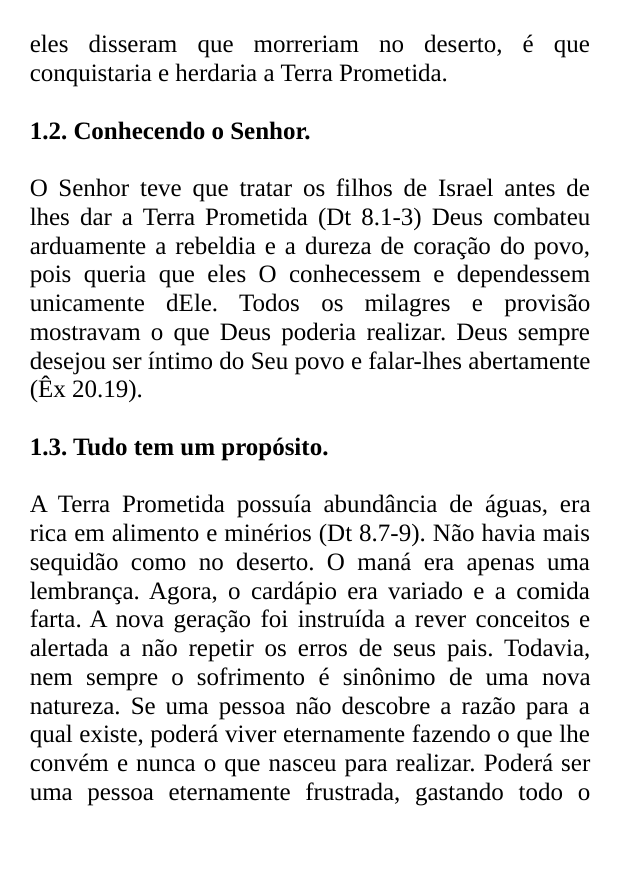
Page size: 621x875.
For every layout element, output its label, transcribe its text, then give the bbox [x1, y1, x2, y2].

text 1.2. Conhecendo o Senhor. [29, 116, 591, 144]
text O Senhor teve que tratar os filhos de Israel antes de lhes dar a Terra Prometida (Dt 8.1-3) Deus combateu arduamente a rebeldia e a dureza de coração do povo, pois queria que eles O conhecessem e dependessem unicamente dEle. Todos os milagres e provisão mostravam o que Deus poderia realizar. Deus sempre desejou ser íntimo do Seu povo e falar-lhes abertamente (Êx 20.19). [29, 173, 591, 403]
text eles disseram que morreriam no deserto, é que conquistaria e herdaria a Terra Prometida. [29, 29, 591, 87]
text A Terra Prometida possuía abundância de águas, era rica em alimento e minérios (Dt 8.7-9). Não havia mais sequidão como no deserto. O maná era apenas uma lembrança. Agora, o cardápio era variado e a comida farta. A nova geração foi instruída a rever conceitos e alertada a não repetir os erros de seus pais. Todavia, nem sempre o sofrimento é sinônimo de uma nova natureza. Se uma pessoa não descobre a razão para a qual existe, poderá viver eternamente fazendo o que lhe convém e nunca o que nasceu para realizar. Poderá ser uma pessoa eternamente frustrada, gastando todo o [29, 489, 591, 806]
text 1.3. Tudo tem um propósito. [29, 432, 591, 461]
